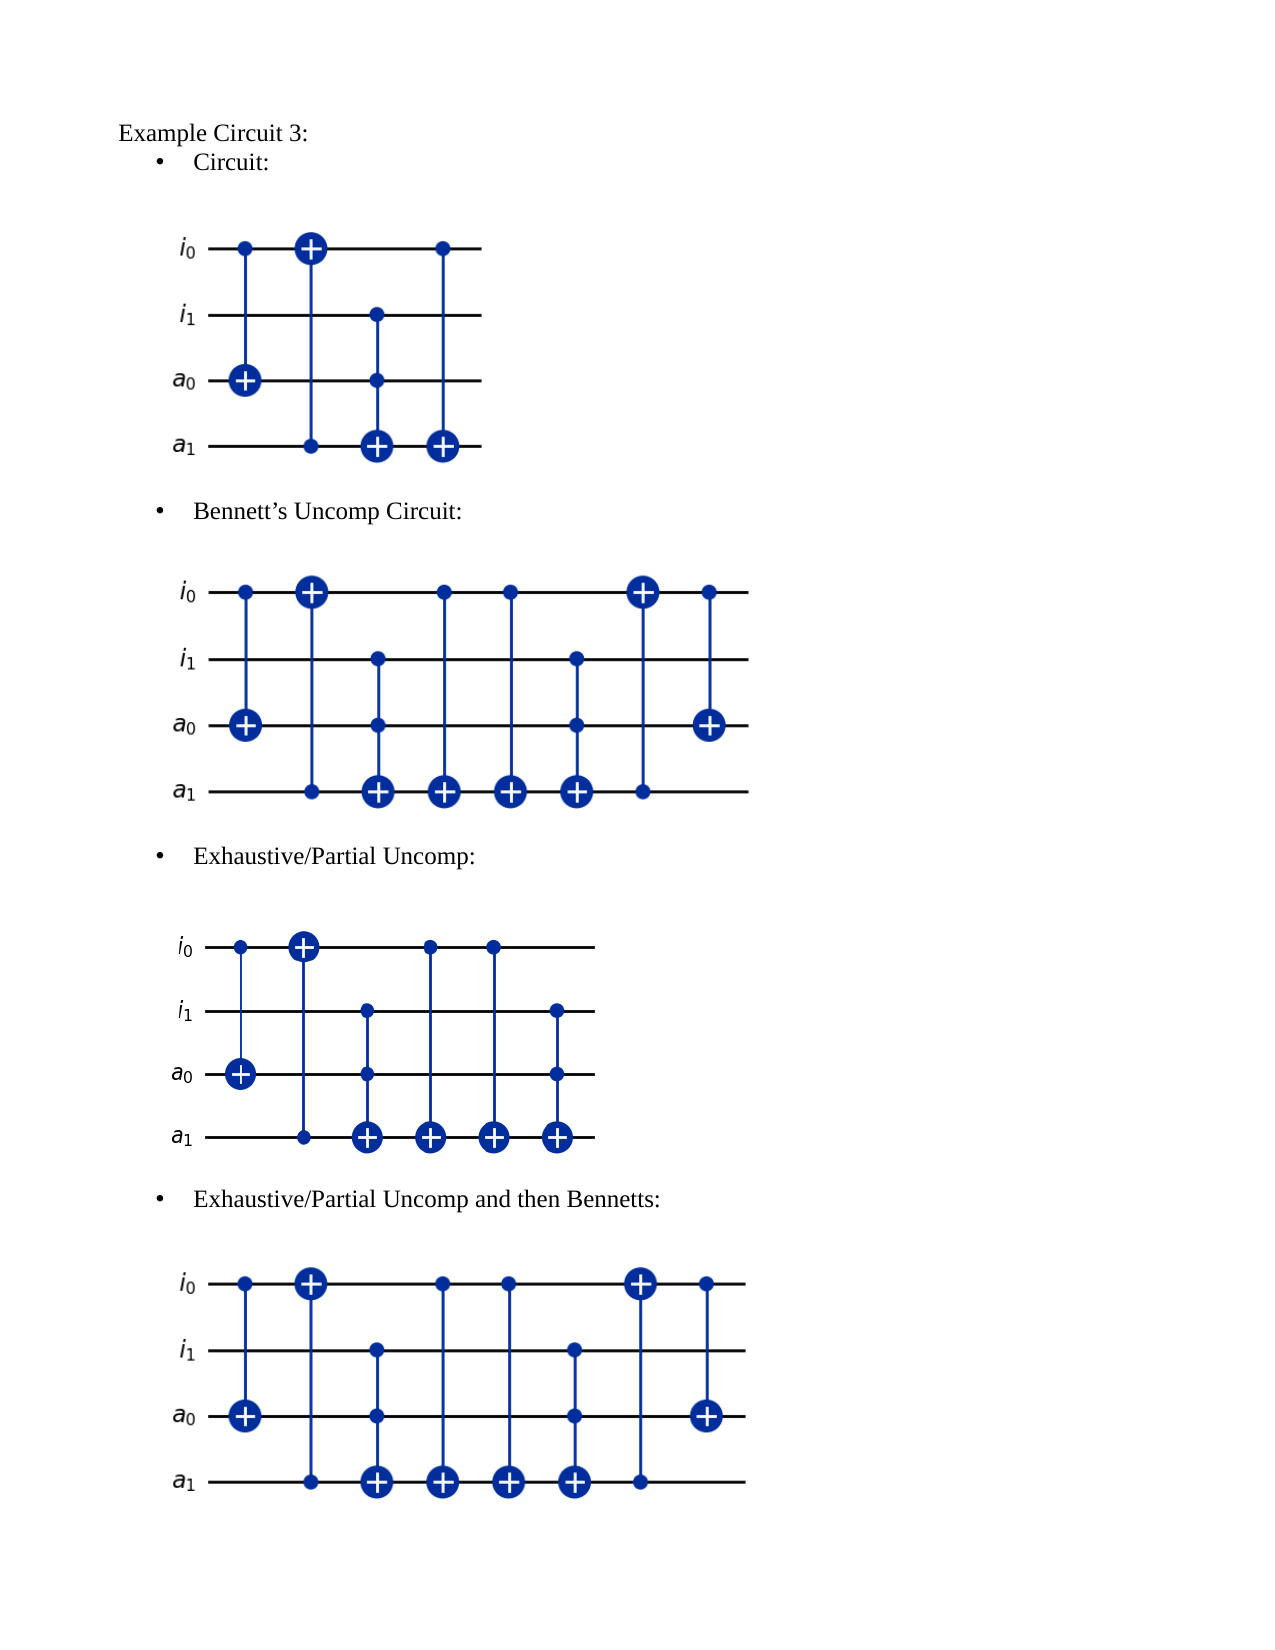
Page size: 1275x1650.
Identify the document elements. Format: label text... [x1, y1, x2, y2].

list Exhaustive/Partial Uncomp and then Bennetts: [156, 870, 1157, 1213]
text Example Circuit 3: [118, 118, 1157, 147]
list Bennett’s Uncomp Circuit: [156, 176, 1157, 525]
list Circuit: [156, 147, 1157, 176]
picture [118, 1222, 760, 1532]
picture [118, 530, 763, 842]
list Exhaustive/Partial Uncomp: [156, 525, 1157, 870]
picture [118, 186, 496, 496]
picture [118, 886, 608, 1185]
